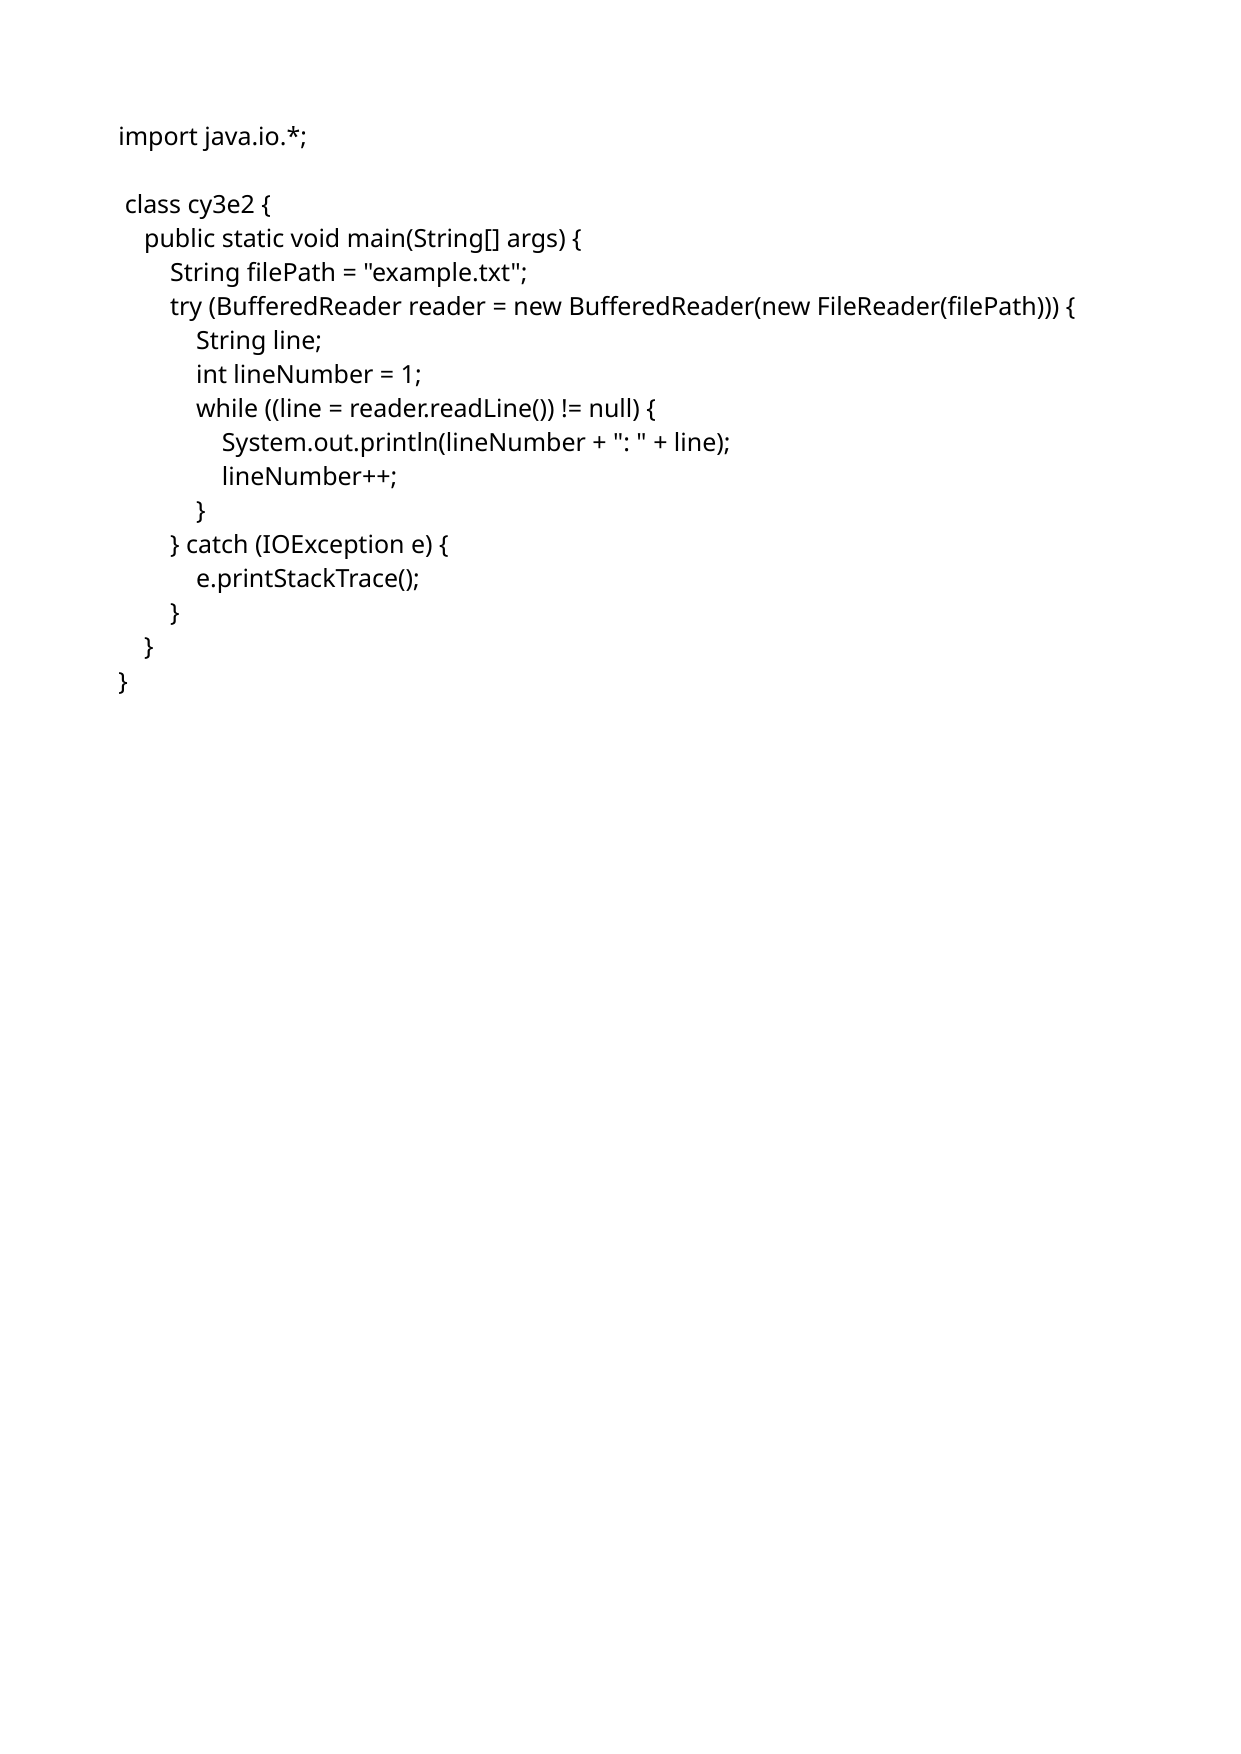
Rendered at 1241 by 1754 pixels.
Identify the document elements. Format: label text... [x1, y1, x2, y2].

text } catch (IOException e) { [118, 527, 1122, 561]
text class cy3e2 { [118, 186, 1122, 220]
text } [118, 493, 1122, 527]
text while ((line = reader.readLine()) != null) { [118, 391, 1122, 425]
text } [118, 595, 1122, 629]
text try (BufferedReader reader = new BufferedReader(new FileReader(filePath))) { [118, 288, 1122, 322]
text String line; [118, 322, 1122, 357]
text import java.io.*; [118, 118, 1122, 152]
text } [118, 629, 1122, 663]
text e.printStackTrace(); [118, 561, 1122, 595]
text String filePath = "example.txt"; [118, 254, 1122, 288]
text System.out.println(lineNumber + ": " + line); [118, 425, 1122, 459]
text public static void main(String[] args) { [118, 220, 1122, 254]
text lineNumber++; [118, 459, 1122, 493]
text } [118, 663, 1122, 697]
text int lineNumber = 1; [118, 357, 1122, 391]
